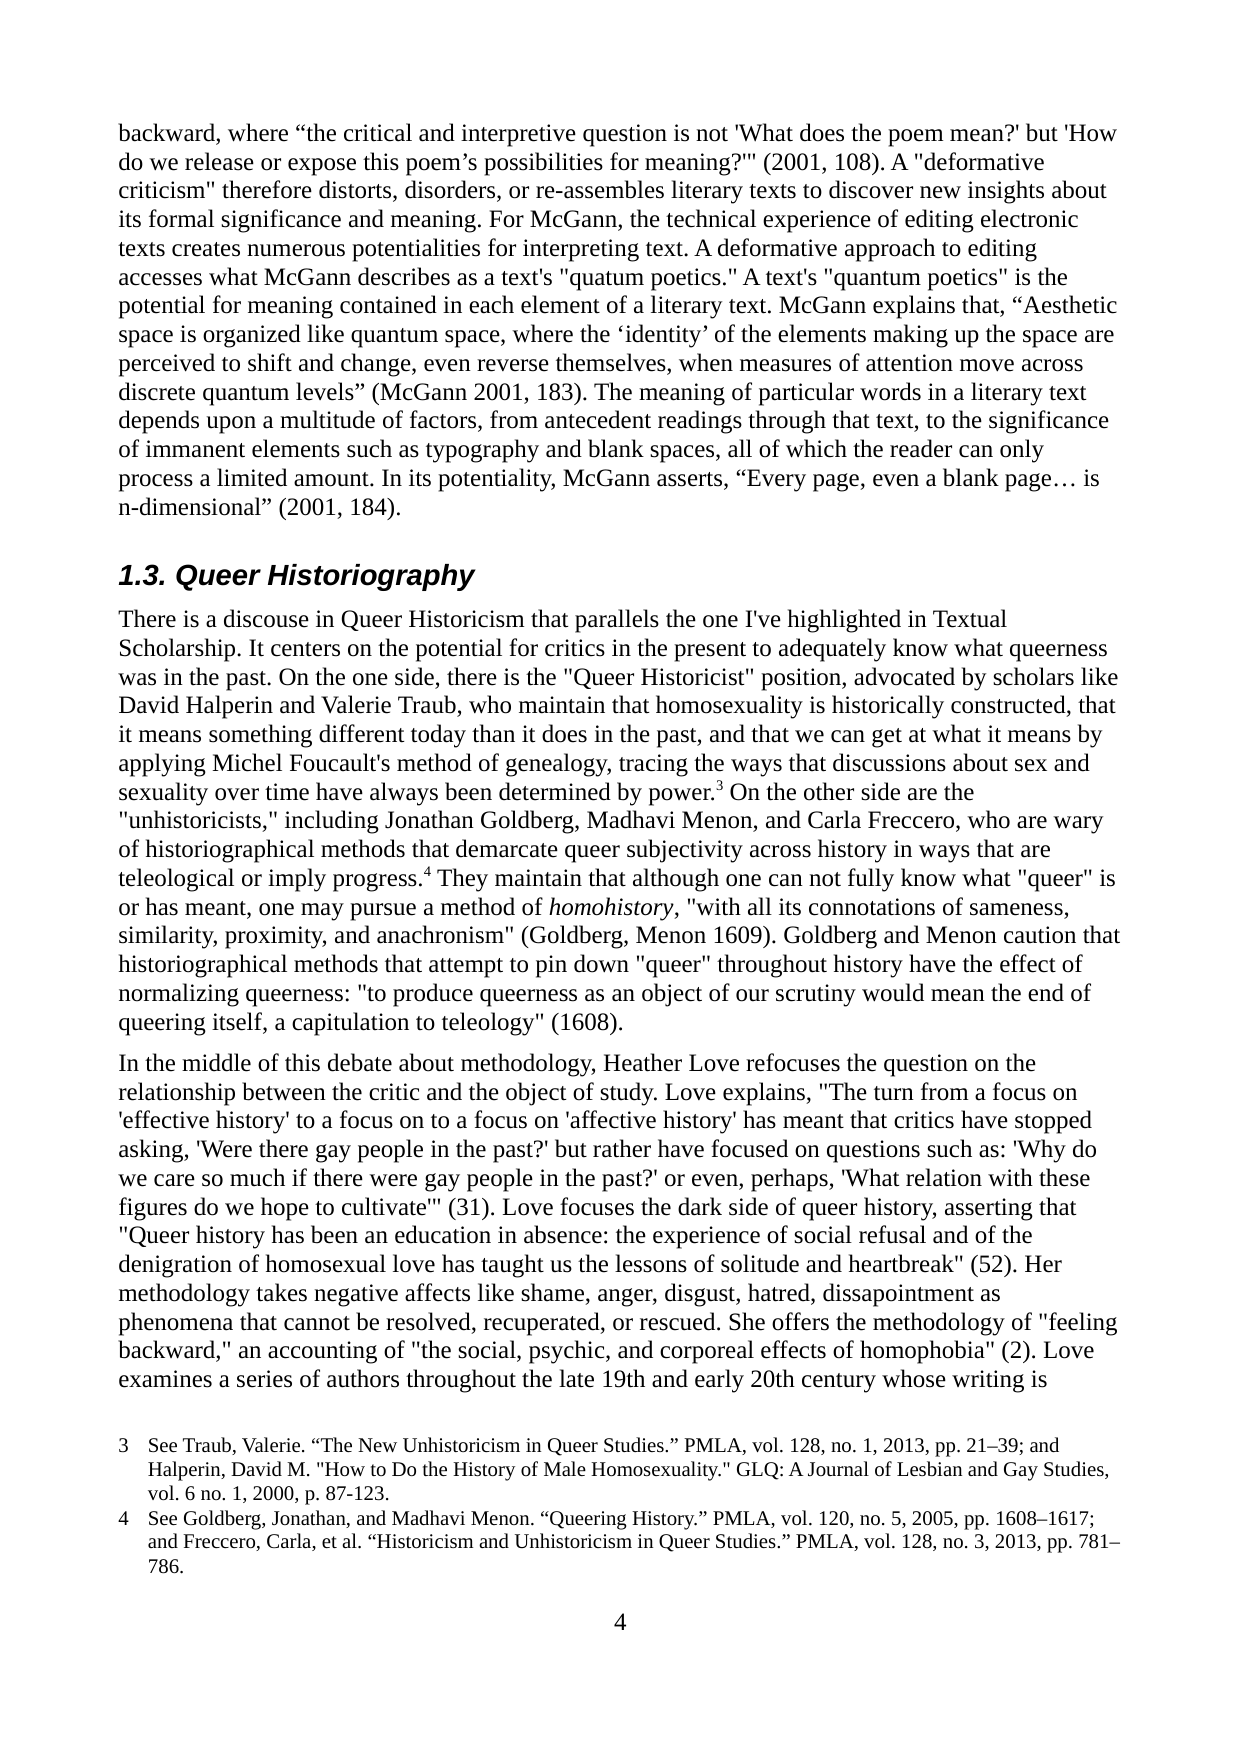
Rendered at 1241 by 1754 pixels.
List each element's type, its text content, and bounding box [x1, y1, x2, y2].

text There is a discouse in Queer Historicism that parallels the one I've highlighted in Textual Scholarship. It centers on the potential for critics in the present to adequately know what queerness was in the past. On the one side, there is the "Queer Historicist" position, advocated by scholars like David Halperin and Valerie Traub, who maintain that homosexuality is historically constructed, that it means something different today than it does in the past, and that we can get at what it means by applying Michel Foucault's method of genealogy, tracing the ways that discussions about sex and sexuality over time have always been determined by power. On the other side are the "unhistoricists," including Jonathan Goldberg, Madhavi Menon, and Carla Freccero, who are wary of historiographical methods that demarcate queer subjectivity across history in ways that are teleological or imply progress. They maintain that although one can not fully know what "queer" is or has meant, one may pursue a method of homohistory, "with all its connotations of sameness, similarity, proximity, and anachronism" (Goldberg, Menon 1609). Goldberg and Menon caution that historiographical methods that attempt to pin down "queer" throughout history have the effect of normalizing queerness: "to produce queerness as an object of our scrutiny would mean the end of queering itself, a capitulation to teleology" (1608). [118, 604, 1122, 1035]
subtitle Queer Historiography [118, 558, 1122, 592]
text See Goldberg, Jonathan, and Madhavi Menon. “Queering History.” PMLA, vol. 120, no. 5, 2005, pp. 1608–1617; and Freccero, Carla, et al. “Historicism and Unhistoricism in Queer Studies.” PMLA, vol. 128, no. 3, 2013, pp. 781–786. [118, 1505, 1122, 1578]
text backward, where “the critical and interpretive question is not 'What does the poem mean?' but 'How do we release or expose this poem’s possibilities for meaning?'" (2001, 108). A "deformative criticism" therefore distorts, disorders, or re-assembles literary texts to discover new insights about its formal significance and meaning. For McGann, the technical experience of editing electronic texts creates numerous potentialities for interpreting text. A deformative approach to editing accesses what McGann describes as a text's "quatum poetics." A text's "quantum poetics" is the potential for meaning contained in each element of a literary text. McGann explains that, “Aesthetic space is organized like quantum space, where the ‘identity’ of the elements making up the space are perceived to shift and change, even reverse themselves, when measures of attention move across discrete quantum levels” (McGann 2001, 183). The meaning of particular words in a literary text depends upon a multitude of factors, from antecedent readings through that text, to the significance of immanent elements such as typography and blank spaces, all of which the reader can only process a limited amount. In its potentiality, McGann asserts, “Every page, even a blank page… is n-dimensional” (2001, 184). [118, 118, 1122, 521]
text In the middle of this debate about methodology, Heather Love refocuses the question on the relationship between the critic and the object of study. Love explains, "The turn from a focus on 'effective history' to a focus on to a focus on 'affective history' has meant that critics have stopped asking, 'Were there gay people in the past?' but rather have focused on questions such as: 'Why do we care so much if there were gay people in the past?' or even, perhaps, 'What relation with these figures do we hope to cultivate'" (31). Love focuses the dark side of queer history, asserting that "Queer history has been an education in absence: the experience of social refusal and of the denigration of homosexual love has taught us the lessons of solitude and heartbreak" (52). Her methodology takes negative affects like shame, anger, disgust, hatred, dissapointment as phenomena that cannot be resolved, recuperated, or rescued. She offers the methodology of "feeling backward," an accounting of "the social, psychic, and corporeal effects of homophobia" (2). Love examines a series of authors throughout the late 19th and early 20th century whose writing is [118, 1048, 1122, 1393]
text See Traub, Valerie. “The New Unhistoricism in Queer Studies.” PMLA, vol. 128, no. 1, 2013, pp. 21–39; and Halperin, David M. "How to Do the History of Male Homosexuality." GLQ: A Journal of Lesbian and Gay Studies, vol. 6 no. 1, 2000, p. 87-123. [118, 1433, 1122, 1505]
